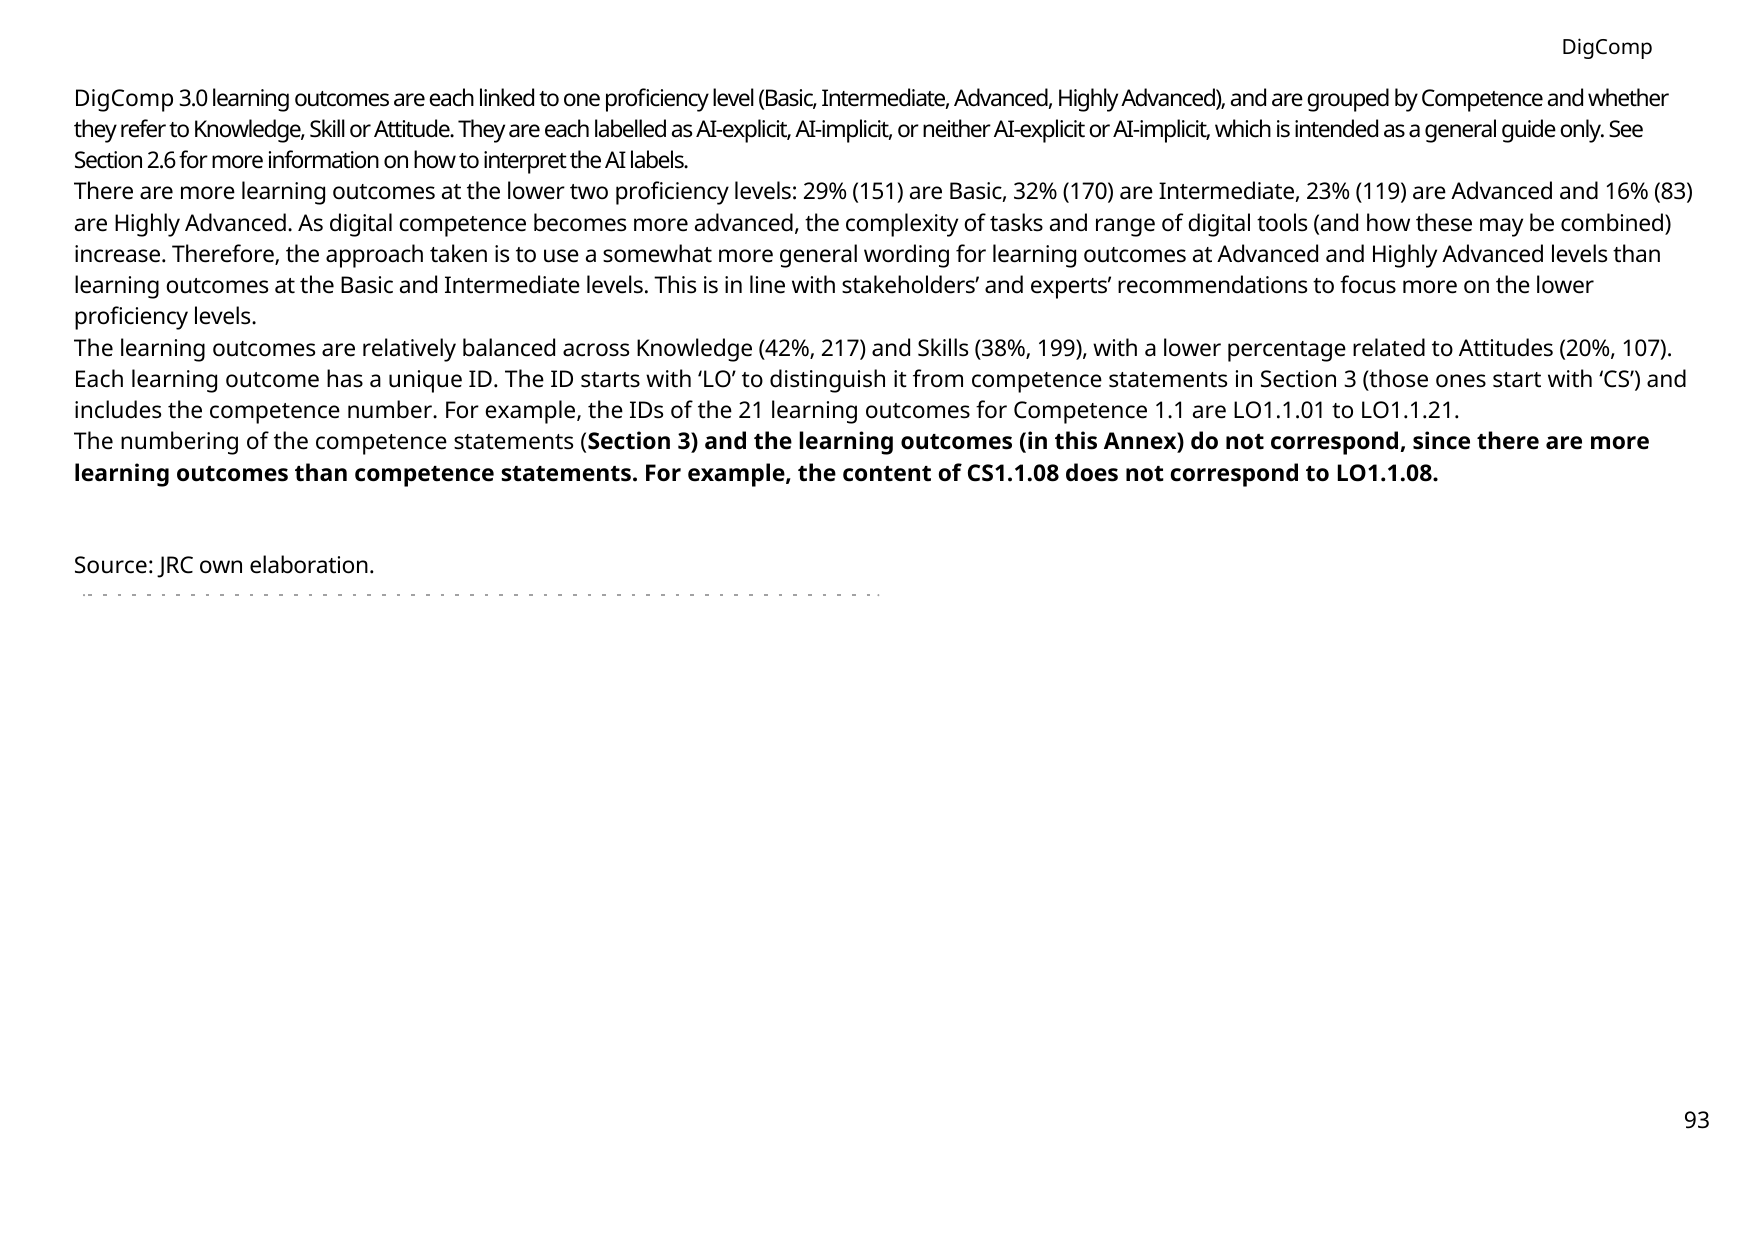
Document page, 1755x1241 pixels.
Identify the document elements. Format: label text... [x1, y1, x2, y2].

text DigComp 3.0 learning outcomes are each linked to one proficiency level (Basic, Intermediate, Advanced, Highly Advanced), and are grouped by Competence and whether they refer to Knowledge, Skill or Attitude. They are each labelled as AI-explicit, AI-implicit, or neither AI-explicit or AI-implicit, which is intended as a general guide only. See Section 2.6 for more information on how to interpret the AI labels. [74, 82, 1710, 175]
text Each learning outcome has a unique ID. The ID starts with ‘LO’ to distinguish it from competence statements in Section 3 (those ones start with ‘CS’) and includes the competence number. For example, the IDs of the 21 learning outcomes for Competence 1.1 are LO1.1.01 to LO1.1.21. [74, 363, 1710, 425]
text The learning outcomes are relatively balanced across Knowledge (42%, 217) and Skills (38%, 199), with a lower percentage related to Attitudes (20%, 107). [74, 332, 1710, 363]
text Source: JRC own elaboration. [74, 549, 1710, 580]
text There are more learning outcomes at the lower two proficiency levels: 29% (151) are Basic, 32% (170) are Intermediate, 23% (119) are Advanced and 16% (83) are Highly Advanced. As digital competence becomes more advanced, the complexity of tasks and range of digital tools (and how these may be combined) increase. Therefore, the approach taken is to use a somewhat more general wording for learning outcomes at Advanced and Highly Advanced levels than learning outcomes at the Basic and Intermediate levels. This is in line with stakeholders’ and experts’ recommendations to focus more on the lower proficiency levels. [74, 175, 1710, 332]
text The numbering of the competence statements (Section 3) and the learning outcomes (in this Annex) do not correspond, since there are more learning outcomes than competence statements. For example, the content of CS1.1.08 does not correspond to LO1.1.08. [74, 425, 1710, 488]
